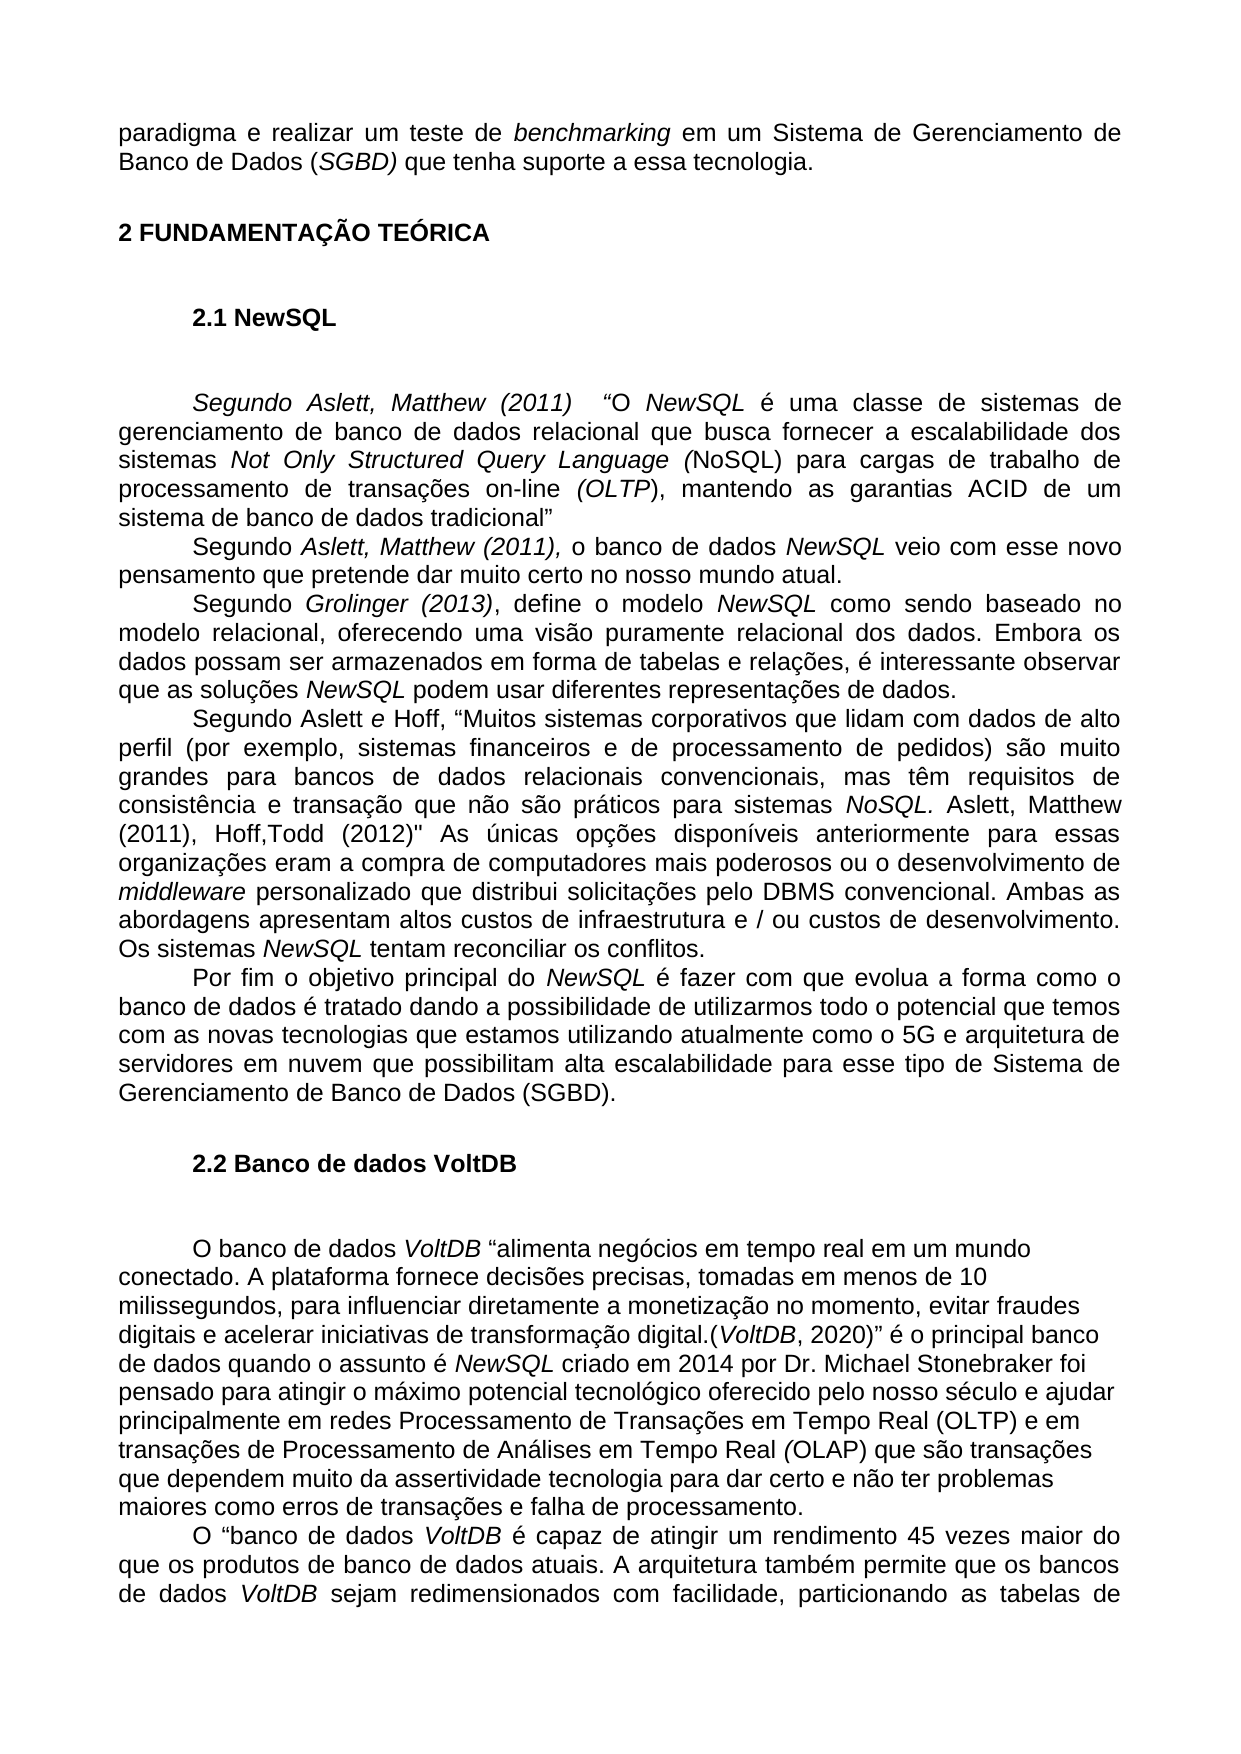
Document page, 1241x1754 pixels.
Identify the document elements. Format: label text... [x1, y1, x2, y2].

text Segundo Aslett e Hoff, “Muitos sistemas corporativos que lidam com dados de alto perfil (por exemplo, sistemas financeiros e de processamento de pedidos) são muito grandes para bancos de dados relacionais convencionais, mas têm requisitos de consistência e transação que não são práticos para sistemas NoSQL. Aslett, Matthew (2011), Hoff,Todd (2012)" As únicas opções disponíveis anteriormente para essas organizações eram a compra de computadores mais poderosos ou o desenvolvimento de middleware personalizado que distribui solicitações pelo DBMS convencional. Ambas as abordagens apresentam altos custos de infraestrutura e / ou custos de desenvolvimento. Os sistemas NewSQL tentam reconciliar os conflitos. [118, 704, 1122, 963]
text 2.2 Banco de dados VoltDB [118, 1148, 1122, 1177]
text O “banco de dados VoltDB é capaz de atingir um rendimento 45 vezes maior do que os produtos de banco de dados atuais. A arquitetura também permite que os bancos de dados VoltDB sejam redimensionados com facilidade, particionando as tabelas de [118, 1521, 1122, 1607]
text 2.1 NewSQL [118, 303, 1122, 331]
text Segundo Aslett, Matthew (2011) “O NewSQL é uma classe de sistemas de gerenciamento de banco de dados relacional que busca fornecer a escalabilidade dos sistemas Not Only Structured Query Language (NoSQL) para cargas de trabalho de processamento de transações on-line (OLTP), mantendo as garantias ACID de um sistema de banco de dados tradicional” [118, 388, 1122, 532]
text Segundo Grolinger (2013), define o modelo NewSQL como sendo baseado no modelo relacional, oferecendo uma visão puramente relacional dos dados. Embora os dados possam ser armazenados em forma de tabelas e relações, é interessante observar que as soluções NewSQL podem usar diferentes representações de dados. [118, 589, 1122, 704]
text paradigma e realizar um teste de benchmarking em um Sistema de Gerenciamento de Banco de Dados (SGBD) que tenha suporte a essa tecnologia. [118, 118, 1122, 176]
text 2 FUNDAMENTAÇÃO TEÓRICA [118, 218, 1122, 246]
text O banco de dados VoltDB “alimenta negócios em tempo real em um mundo conectado. A plataforma fornece decisões precisas, tomadas em menos de 10 milissegundos, para influenciar diretamente a monetização no momento, evitar fraudes digitais e acelerar iniciativas de transformação digital.(VoltDB, 2020)” é o principal banco de dados quando o assunto é NewSQL criado em 2014 por Dr. Michael Stonebraker foi pensado para atingir o máximo potencial tecnológico oferecido pelo nosso século e ajudar principalmente em redes Processamento de Transações em Tempo Real (OLTP) e em transações de Processamento de Análises em Tempo Real (OLAP) que são transações que dependem muito da assertividade tecnologia para dar certo e não ter problemas maiores como erros de transações e falha de processamento. [118, 1234, 1122, 1521]
text Segundo Aslett, Matthew (2011), o banco de dados NewSQL veio com esse novo pensamento que pretende dar muito certo no nosso mundo atual. [118, 532, 1122, 589]
text Por fim o objetivo principal do NewSQL é fazer com que evolua a forma como o banco de dados é tratado dando a possibilidade de utilizarmos todo o potencial que temos com as novas tecnologias que estamos utilizando atualmente como o 5G e arquitetura de servidores em nuvem que possibilitam alta escalabilidade para esse tipo de Sistema de Gerenciamento de Banco de Dados (SGBD). [118, 963, 1122, 1107]
